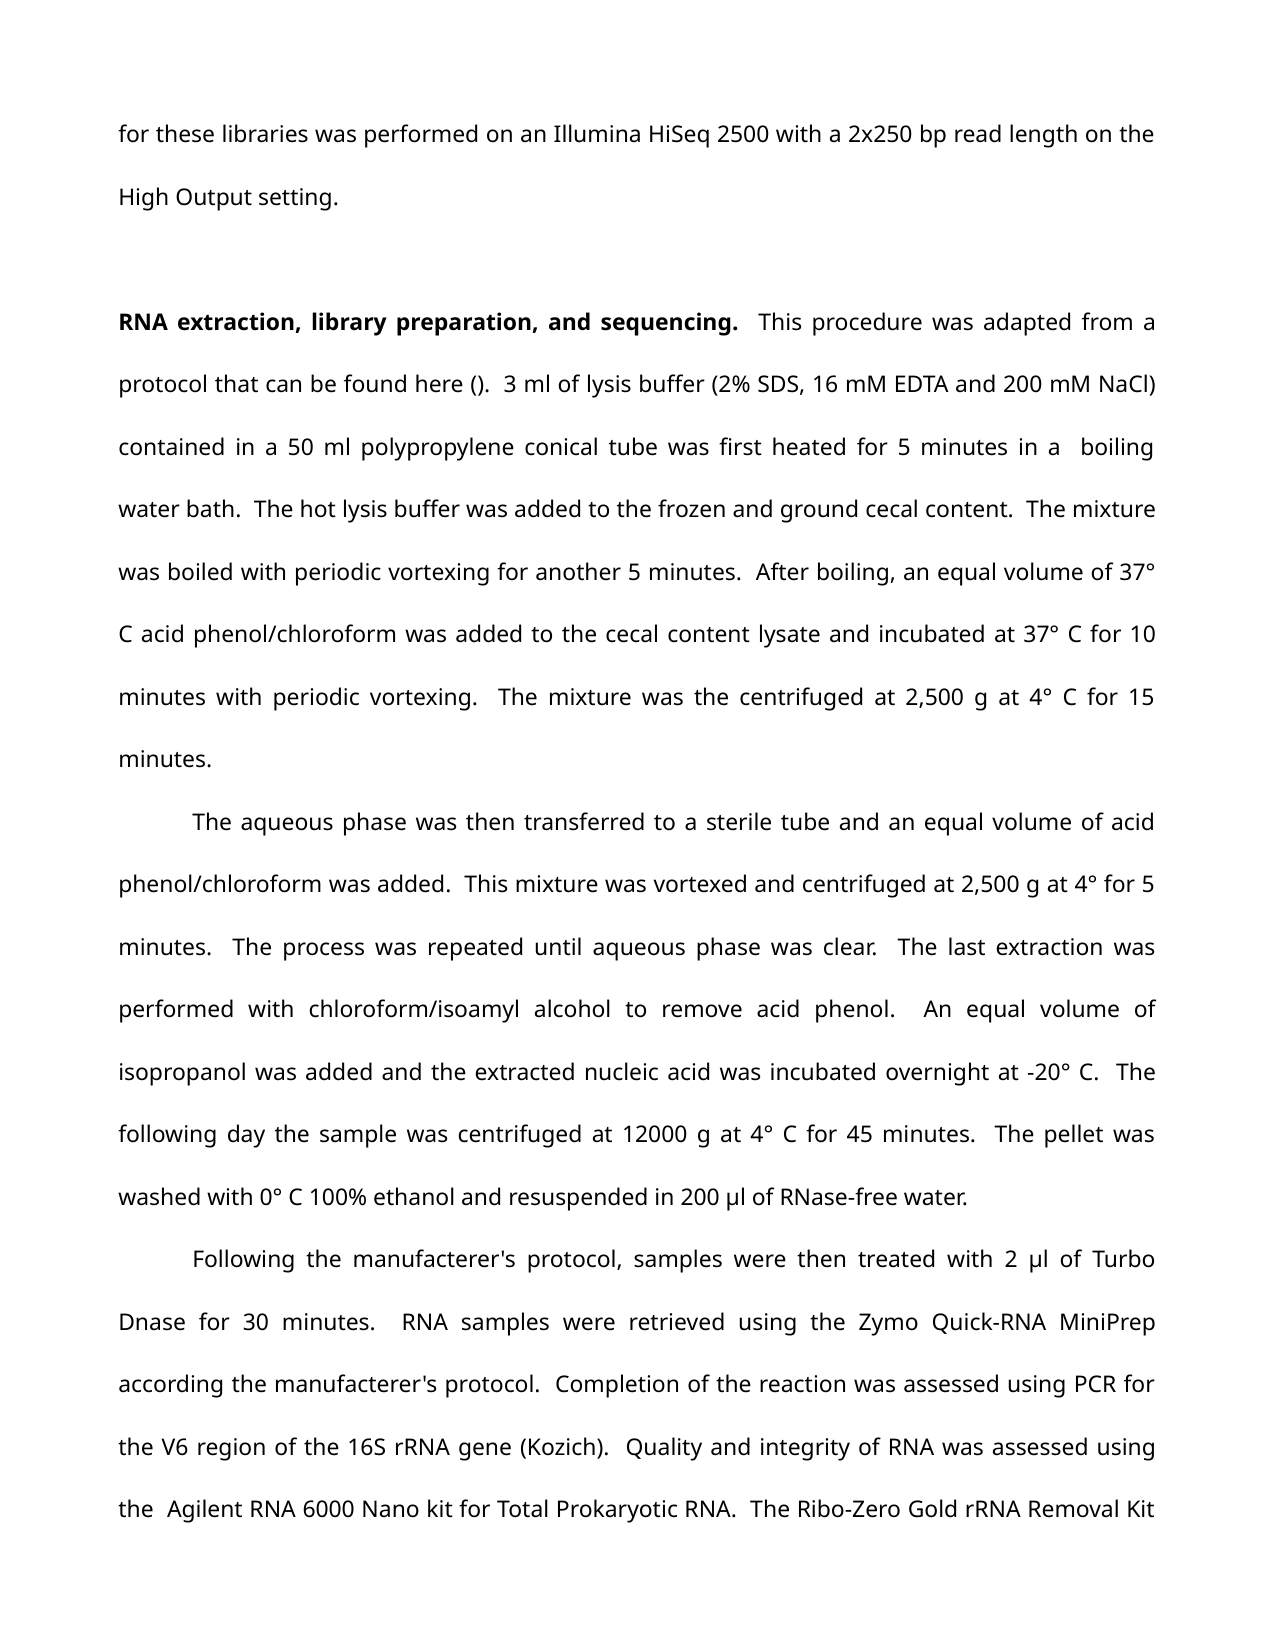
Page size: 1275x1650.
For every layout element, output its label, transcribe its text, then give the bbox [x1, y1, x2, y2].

text RNA extraction, library preparation, and sequencing. This procedure was adapted from a protocol that can be found here (). 3 ml of lysis buffer (2% SDS, 16 mM EDTA and 200 mM NaCl) contained in a 50 ml polypropylene conical tube was first heated for 5 minutes in a boiling water bath. The hot lysis buffer was added to the frozen and ground cecal content. The mixture was boiled with periodic vortexing for another 5 minutes. After boiling, an equal volume of 37° C acid phenol/chloroform was added to the cecal content lysate and incubated at 37° C for 10 minutes with periodic vortexing. The mixture was the centrifuged at 2,500 g at 4° C for 15 minutes. [118, 306, 1157, 774]
text Following the manufacterer's protocol, samples were then treated with 2 μl of Turbo Dnase for 30 minutes. RNA samples were retrieved using the Zymo Quick-RNA MiniPrep according the manufacterer's protocol. Completion of the reaction was assessed using PCR for the V6 region of the 16S rRNA gene (Kozich). Quality and integrity of RNA was assessed using the Agilent RNA 6000 Nano kit for Total Prokaryotic RNA. The Ribo-Zero Gold rRNA Removal Kit [118, 1243, 1157, 1524]
text The aqueous phase was then transferred to a sterile tube and an equal volume of acid phenol/chloroform was added. This mixture was vortexed and centrifuged at 2,500 g at 4° for 5 minutes. The process was repeated until aqueous phase was clear. The last extraction was performed with chloroform/isoamyl alcohol to remove acid phenol. An equal volume of isopropanol was added and the extracted nucleic acid was incubated overnight at -20° C. The following day the sample was centrifuged at 12000 g at 4° C for 45 minutes. The pellet was washed with 0° C 100% ethanol and resuspended in 200 μl of RNase-free water. [118, 806, 1157, 1212]
text for these libraries was performed on an Illumina HiSeq 2500 with a 2x250 bp read length on the High Output setting. [118, 118, 1157, 212]
